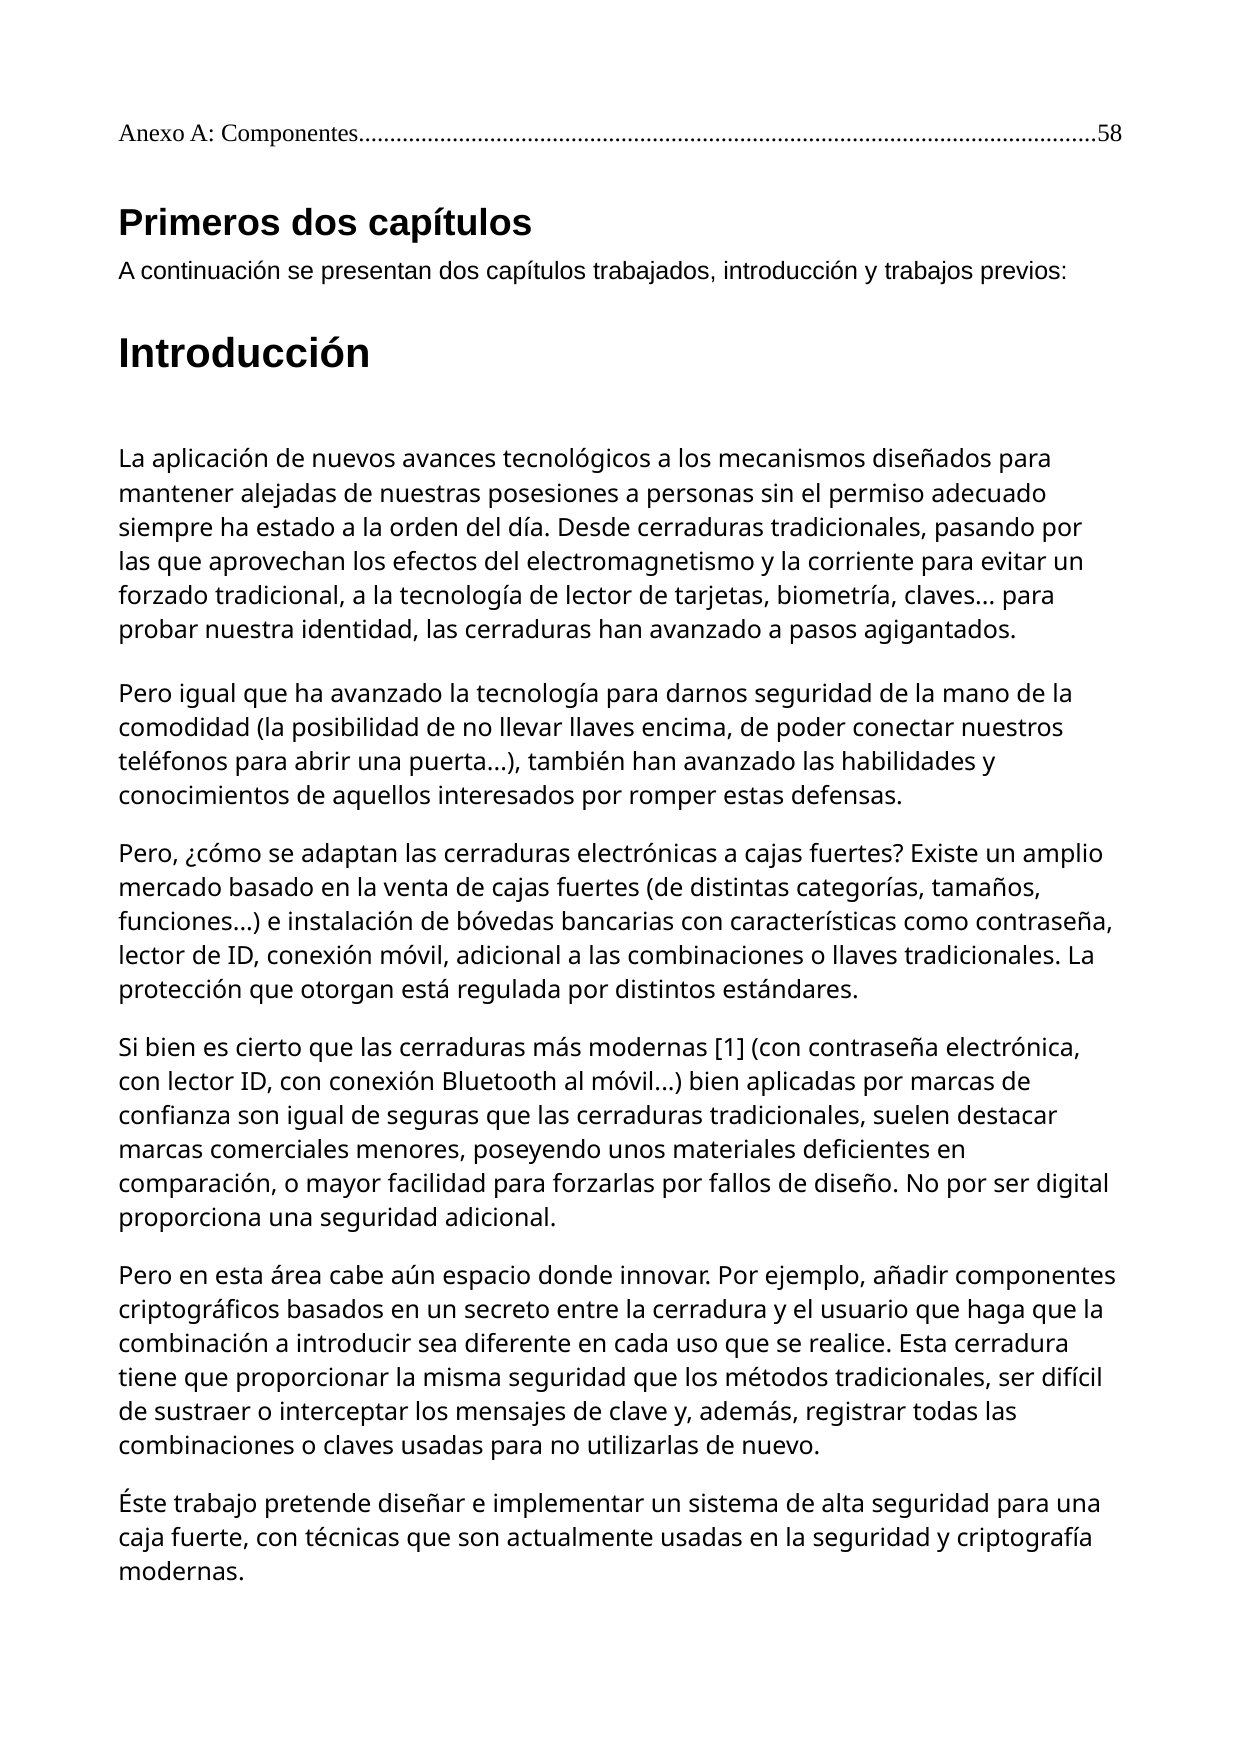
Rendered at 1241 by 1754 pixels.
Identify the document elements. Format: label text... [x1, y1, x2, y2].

text A continuación se presentan dos capítulos trabajados, introducción y trabajos previos: [118, 256, 1122, 285]
text Anexo A: Componentes 58 [118, 118, 1122, 147]
subtitle Introducción [118, 329, 1122, 377]
text La aplicación de nuevos avances tecnológicos a los mecanismos diseñados para mantener alejadas de nuestras posesiones a personas sin el permiso adecuado siempre ha estado a la orden del día. Desde cerraduras tradicionales, pasando por las que aprovechan los efectos del electromagnetismo y la corriente para evitar un forzado tradicional, a la tecnología de lector de tarjetas, biometría, claves... para probar nuestra identidad, las cerraduras han avanzado a pasos agigantados. [118, 441, 1122, 646]
text Si bien es cierto que las cerraduras más modernas [1] (con contraseña electrónica, con lector ID, con conexión Bluetooth al móvil...) bien aplicadas por marcas de confianza son igual de seguras que las cerraduras tradicionales, suelen destacar marcas comerciales menores, poseyendo unos materiales deficientes en comparación, o mayor facilidad para forzarlas por fallos de diseño. No por ser digital proporciona una seguridad adicional. [118, 1029, 1122, 1234]
text Pero en esta área cabe aún espacio donde innovar. Por ejemplo, añadir componentes criptográficos basados en un secreto entre la cerradura y el usuario que haga que la combinación a introducir sea diferente en cada uso que se realice. Esta cerradura tiene que proporcionar la misma seguridad que los métodos tradicionales, ser difícil de sustraer o interceptar los mensajes de clave y, además, registrar todas las combinaciones o claves usadas para no utilizarlas de nuevo. [118, 1257, 1122, 1462]
subtitle Primeros dos capítulos [118, 201, 1122, 244]
text Pero igual que ha avanzado la tecnología para darnos seguridad de la mano de la comodidad (la posibilidad de no llevar llaves encima, de poder conectar nuestros teléfonos para abrir una puerta...), también han avanzado las habilidades y conocimientos de aquellos interesados por romper estas defensas. [118, 675, 1122, 811]
text Éste trabajo pretende diseñar e implementar un sistema de alta seguridad para una caja fuerte, con técnicas que son actualmente usadas en la seguridad y criptografía modernas. [118, 1486, 1122, 1588]
text Pero, ¿cómo se adaptan las cerraduras electrónicas a cajas fuertes? Existe un amplio mercado basado en la venta de cajas fuertes (de distintas categorías, tamaños, funciones...) e instalación de bóvedas bancarias con características como contraseña, lector de ID, conexión móvil, adicional a las combinaciones o llaves tradicionales. La protección que otorgan está regulada por distintos estándares. [118, 835, 1122, 1006]
